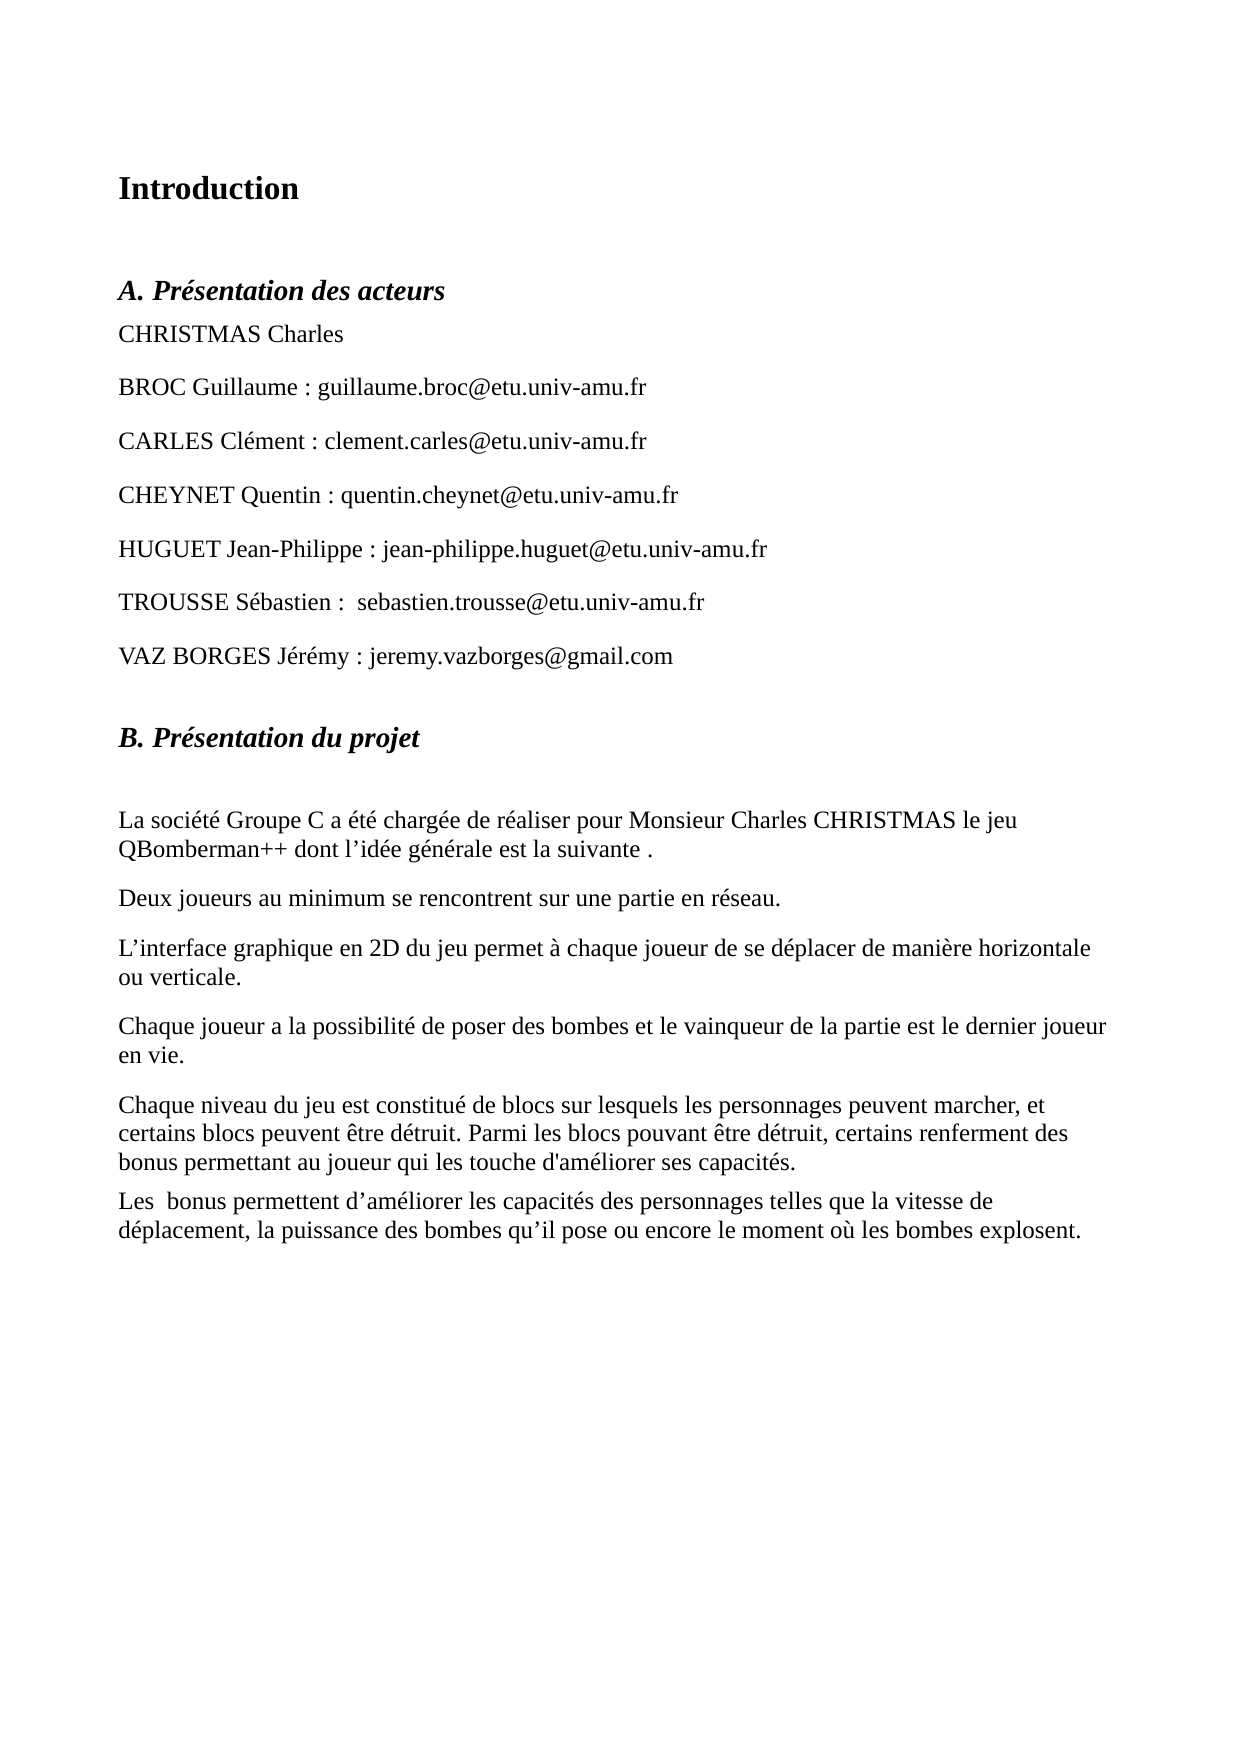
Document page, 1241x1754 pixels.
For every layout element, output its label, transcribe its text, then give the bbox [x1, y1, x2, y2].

text Deux joueurs au minimum se rencontrent sur une partie en réseau. [118, 883, 1122, 912]
subtitle B. Présentation du projet [118, 720, 1122, 753]
text CHRISTMAS Charles [118, 319, 1122, 347]
text HUGUET Jean-Philippe : jean-philippe.huguet@etu.univ-amu.fr [118, 534, 1122, 562]
text La société Groupe C a été chargée de réaliser pour Monsieur Charles CHRISTMAS le jeu QBomberman++ dont l’idée générale est la suivante . [118, 805, 1122, 863]
text CARLES Clément : clement.carles@etu.univ-amu.fr [118, 426, 1122, 455]
text Les bonus permettent d’améliorer les capacités des personnages telles que la vitesse de déplacement, la puissance des bombes qu’il pose ou encore le moment où les bombes explosent. [118, 1186, 1122, 1244]
subtitle Introduction [118, 168, 1122, 206]
text L’interface graphique en 2D du jeu permet à chaque joueur de se déplacer de manière horizontale ou verticale. [118, 933, 1122, 991]
subtitle A. Présentation des acteurs [118, 273, 1122, 306]
text VAZ BORGES Jérémy : jeremy.vazborges@gmail.com [118, 641, 1122, 670]
text BROC Guillaume : guillaume.broc@etu.univ-amu.fr [118, 372, 1122, 401]
text TROUSSE Sébastien : sebastien.trousse@etu.univ-amu.fr [118, 587, 1122, 616]
text Chaque joueur a la possibilité de poser des bombes et le vainqueur de la partie est le dernier joueur en vie. [118, 1011, 1122, 1069]
text Chaque niveau du jeu est constitué de blocs sur lesquels les personnages peuvent marcher, et certains blocs peuvent être détruit. Parmi les blocs pouvant être détruit, certains renferment des bonus permettant au joueur qui les touche d'améliorer ses capacités. [118, 1090, 1122, 1176]
text CHEYNET Quentin : quentin.cheynet@etu.univ-amu.fr [118, 480, 1122, 509]
